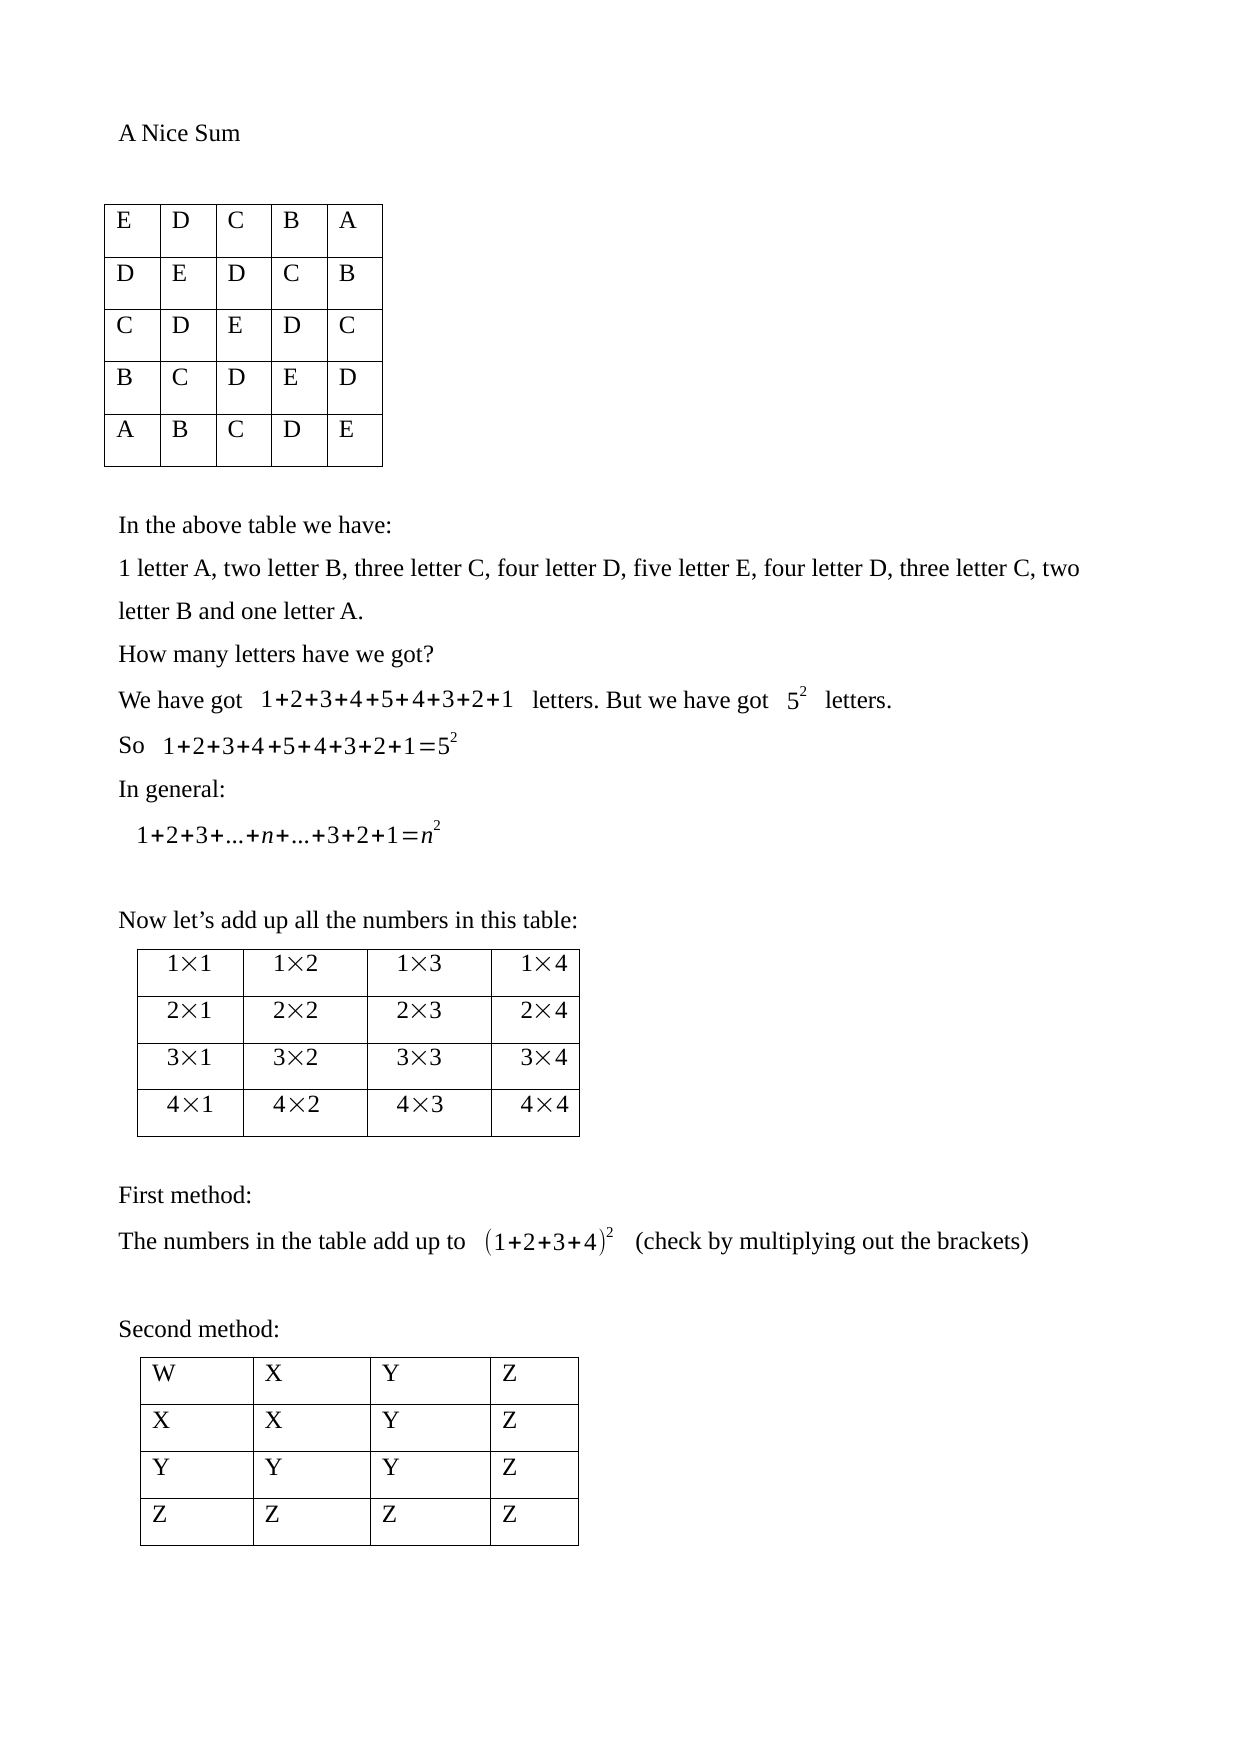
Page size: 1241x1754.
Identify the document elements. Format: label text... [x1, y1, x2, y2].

table_cell [138, 997, 243, 1042]
table_cell [244, 1044, 367, 1089]
table_cell D [161, 310, 216, 361]
table_header W [141, 1358, 253, 1404]
text 1 letter A, two letter B, three letter C, four letter D, five letter E, four letter D, three letter C, two letter B and one letter A. [118, 553, 1122, 625]
text A Nice Sum [118, 118, 1122, 147]
table_cell D [217, 258, 271, 309]
text In the above table we have: [118, 510, 1122, 539]
table_cell Z [491, 1499, 578, 1544]
table_cell [138, 1090, 243, 1136]
text First method: [118, 1180, 1122, 1209]
table_cell [492, 1044, 579, 1089]
table_cell D [328, 362, 382, 413]
table_header A [328, 205, 382, 257]
table_cell Z [371, 1499, 490, 1544]
table_cell D [105, 258, 160, 309]
table_header [138, 950, 243, 996]
table_header [368, 950, 491, 996]
text So [118, 728, 1122, 759]
table_cell D [272, 310, 327, 361]
table_header B [272, 205, 327, 257]
table_cell D [217, 362, 271, 413]
text Now let’s add up all the numbers in this table: [118, 906, 1122, 934]
table_cell Y [254, 1452, 370, 1498]
table_cell [368, 1090, 491, 1136]
table_cell X [254, 1405, 370, 1451]
table_header Y [371, 1358, 490, 1404]
table_cell [138, 1044, 243, 1089]
table_cell [368, 997, 491, 1042]
table_cell [244, 997, 367, 1042]
table_cell Z [491, 1405, 578, 1451]
table_header D [161, 205, 216, 257]
table_header C [217, 205, 271, 257]
table_cell D [272, 415, 327, 466]
table_cell E [161, 258, 216, 309]
table_cell Y [141, 1452, 253, 1498]
table_header [492, 950, 579, 996]
table_cell C [217, 415, 271, 466]
table_cell [492, 997, 579, 1042]
text We have gotletters. But we have gotletters. [118, 682, 1122, 714]
table_cell C [161, 362, 216, 413]
table_cell E [217, 310, 271, 361]
table_cell Z [491, 1452, 578, 1498]
table_cell [368, 1044, 491, 1089]
table_cell E [272, 362, 327, 413]
text In general: [118, 774, 1122, 802]
table_cell A [105, 415, 160, 466]
table_header X [254, 1358, 370, 1404]
table_header E [105, 205, 160, 257]
table_cell E [328, 415, 382, 466]
table_cell [244, 1090, 367, 1136]
text The numbers in the table add up to (check by multiplying out the brackets) [118, 1223, 1122, 1256]
table_cell B [161, 415, 216, 466]
table_header Z [491, 1358, 578, 1404]
table_cell C [272, 258, 327, 309]
table_cell X [141, 1405, 253, 1451]
text How many letters have we got? [118, 639, 1122, 668]
table_header [244, 950, 367, 996]
table_cell Y [371, 1452, 490, 1498]
table_cell B [105, 362, 160, 413]
table_cell Y [371, 1405, 490, 1451]
table_cell Z [141, 1499, 253, 1544]
table_cell C [328, 310, 382, 361]
table_cell [492, 1090, 579, 1136]
text Second method: [118, 1314, 1122, 1343]
table_cell B [328, 258, 382, 309]
table_cell C [105, 310, 160, 361]
table_cell Z [254, 1499, 370, 1544]
